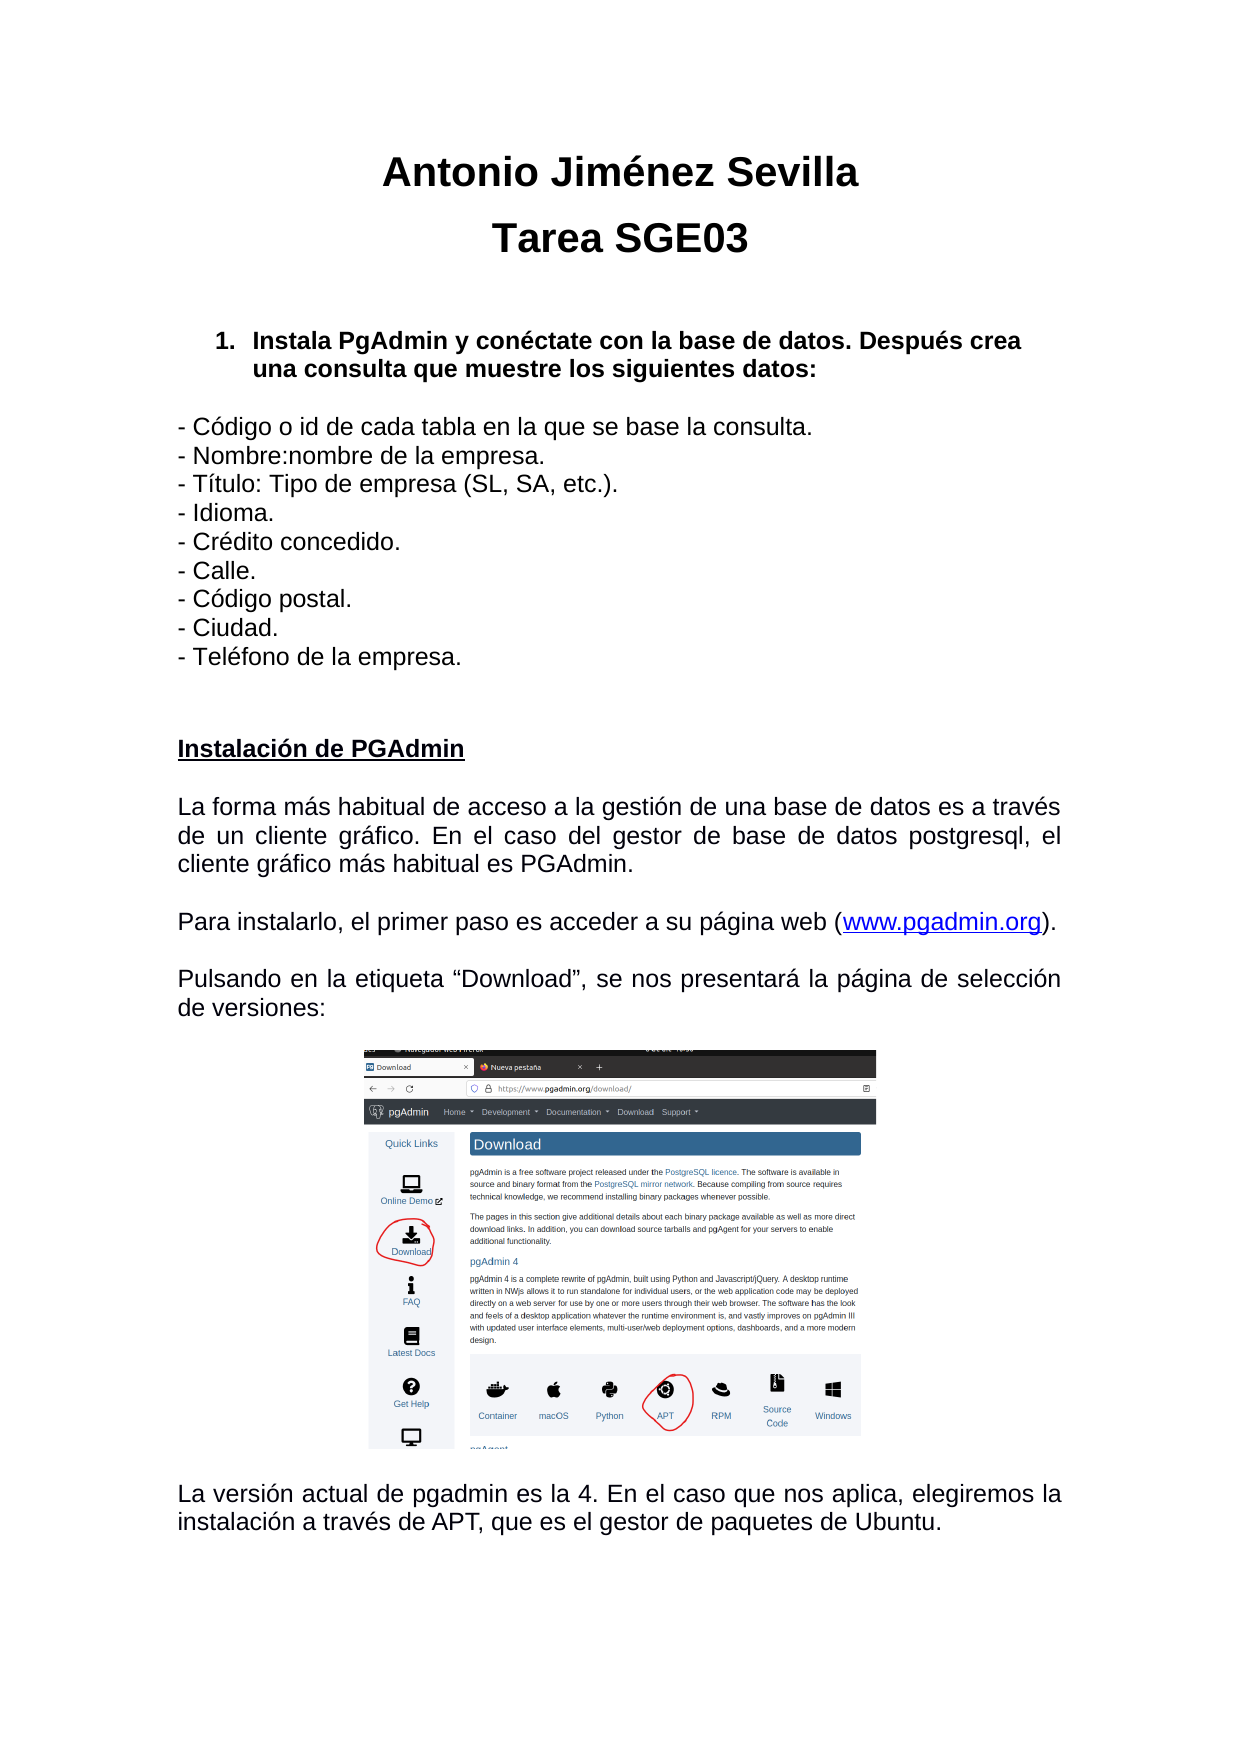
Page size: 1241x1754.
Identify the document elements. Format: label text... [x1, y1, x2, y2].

text Para instalarlo, el primer paso es acceder a su página web (www.pgadmin.org). [177, 907, 1063, 936]
text - Título: Tipo de empresa (SL, SA, etc.). [177, 469, 1063, 498]
text La versión actual de pgadmin es la 4. En el caso que nos aplica, elegiremos la instalación a través de APT, que es el gestor de paquetes de Ubuntu. [177, 1479, 1063, 1536]
list Instala PgAdmin y conéctate con la base de datos. Después crea una consulta que muestre los siguientes datos: [215, 326, 1063, 383]
text Tarea SGE03 [177, 213, 1063, 261]
text - Calle. [177, 556, 1063, 584]
text - Crédito concedido. [177, 527, 1063, 556]
text - Código postal. [177, 584, 1063, 613]
text Antonio Jiménez Sevilla [177, 148, 1063, 196]
text - Idioma. [177, 498, 1063, 527]
text Pulsando en la etiqueta “Download”, se nos presentará la página de selección de versiones: [177, 964, 1063, 1022]
text - Nombre:nombre de la empresa. [177, 441, 1063, 469]
text La forma más habitual de acceso a la gestión de una base de datos es a través de un cliente gráfico. En el caso del gestor de base de datos postgresql, el cliente gráfico más habitual es PGAdmin. [177, 792, 1063, 878]
text - Código o id de cada tabla en la que se base la consulta. [177, 412, 1063, 441]
text Instalación de PGAdmin [177, 734, 1063, 763]
text - Teléfono de la empresa. [177, 642, 1063, 671]
text - Ciudad. [177, 613, 1063, 642]
